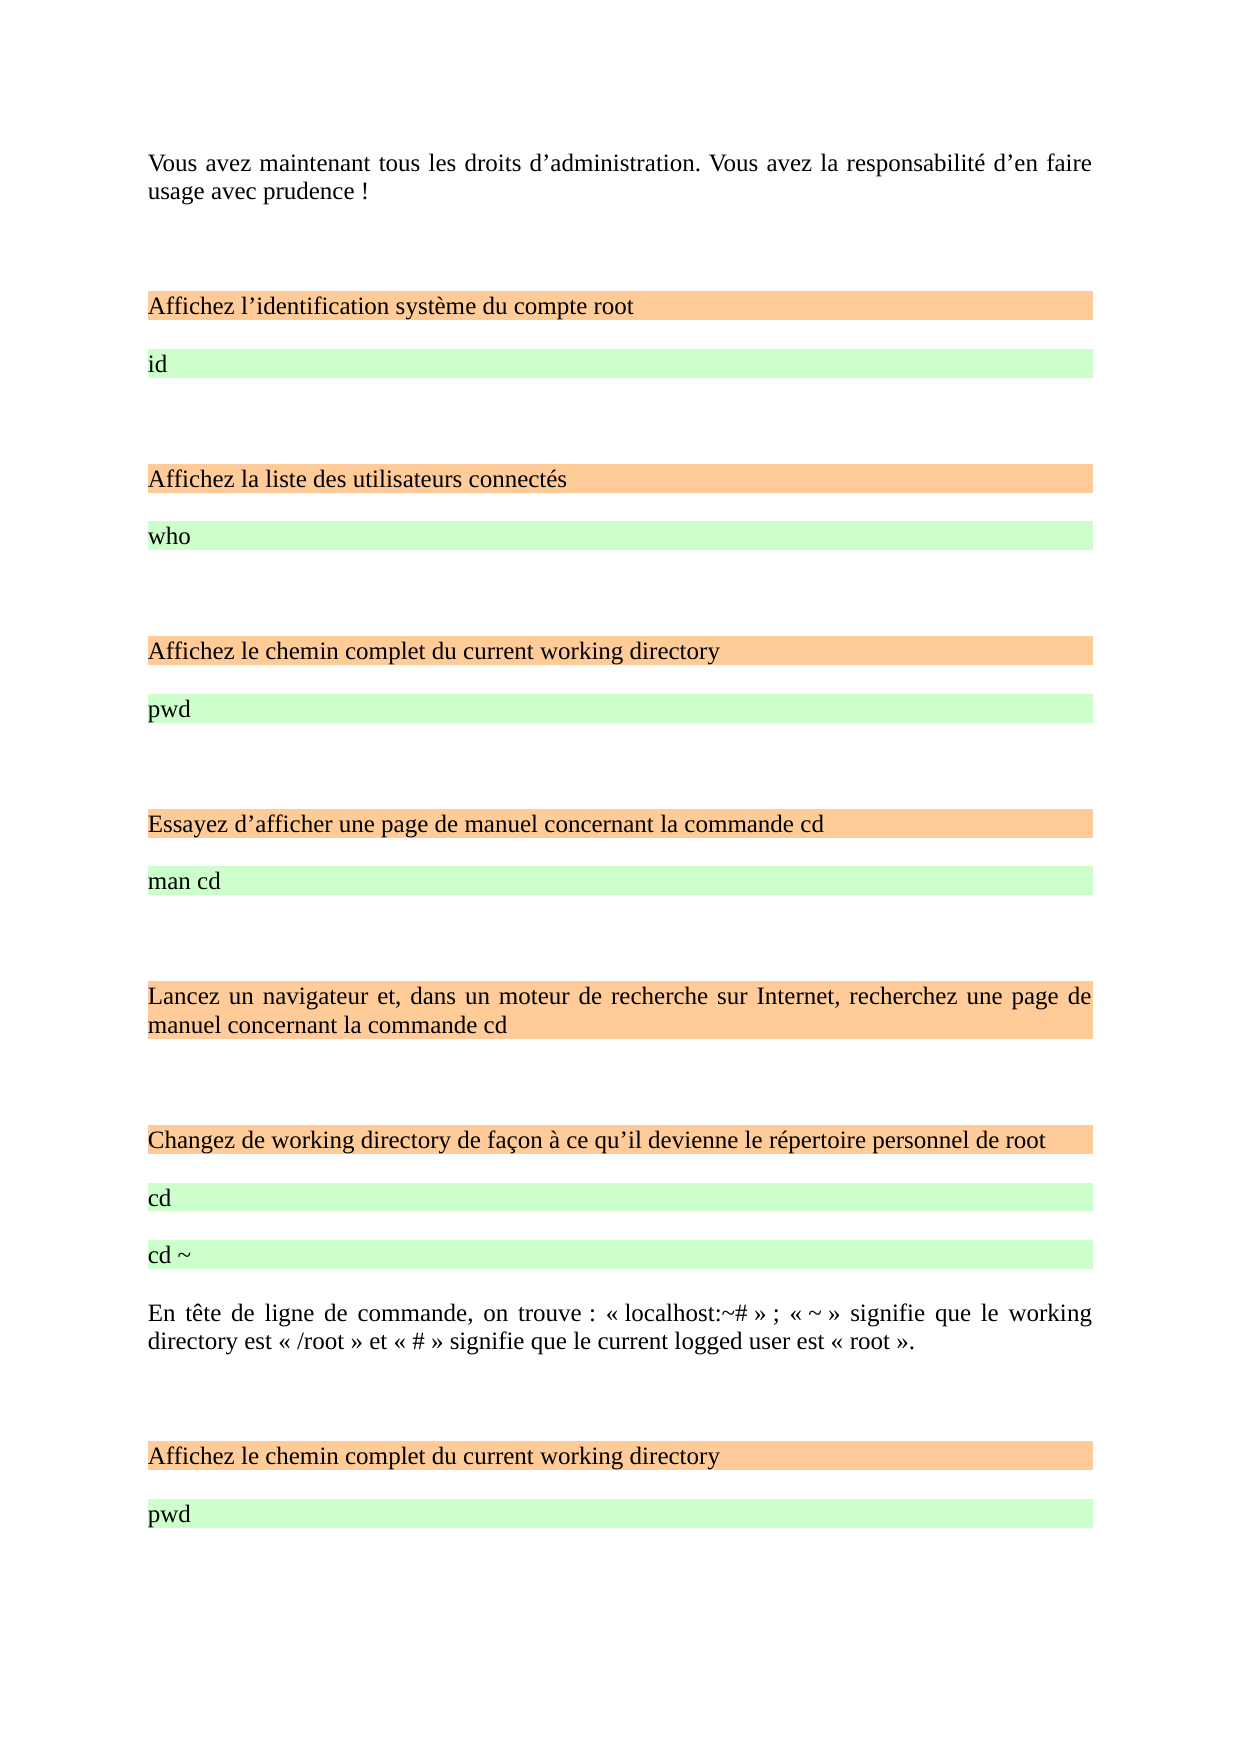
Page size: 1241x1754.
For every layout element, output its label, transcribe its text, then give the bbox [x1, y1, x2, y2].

text who [148, 521, 1093, 550]
text cd [148, 1183, 1093, 1211]
text En tête de ligne de commande, on trouve : « localhost:~# » ; « ~ » signifie que le working directory est « /root » et « # » signifie que le current logged user est « root ». [148, 1298, 1093, 1355]
text cd ~ [148, 1240, 1093, 1269]
text Lancez un navigateur et, dans un moteur de recherche sur Internet, recherchez une page de manuel concernant la commande cd [148, 981, 1093, 1039]
text pwd [148, 694, 1093, 723]
text Changez de working directory de façon à ce qu’il devienne le répertoire personnel de root [148, 1125, 1093, 1154]
text pwd [148, 1499, 1093, 1528]
text Affichez le chemin complet du current working directory [148, 1441, 1093, 1470]
text Affichez la liste des utilisateurs connectés [148, 464, 1093, 493]
text id [148, 349, 1093, 378]
text Essayez d’afficher une page de manuel concernant la commande cd [148, 809, 1093, 838]
text man cd [148, 866, 1093, 895]
text Vous avez maintenant tous les droits d’administration. Vous avez la responsabilité d’en faire usage avec prudence ! [148, 148, 1093, 205]
text Affichez le chemin complet du current working directory [148, 636, 1093, 665]
text Affichez l’identification système du compte root [148, 291, 1093, 320]
